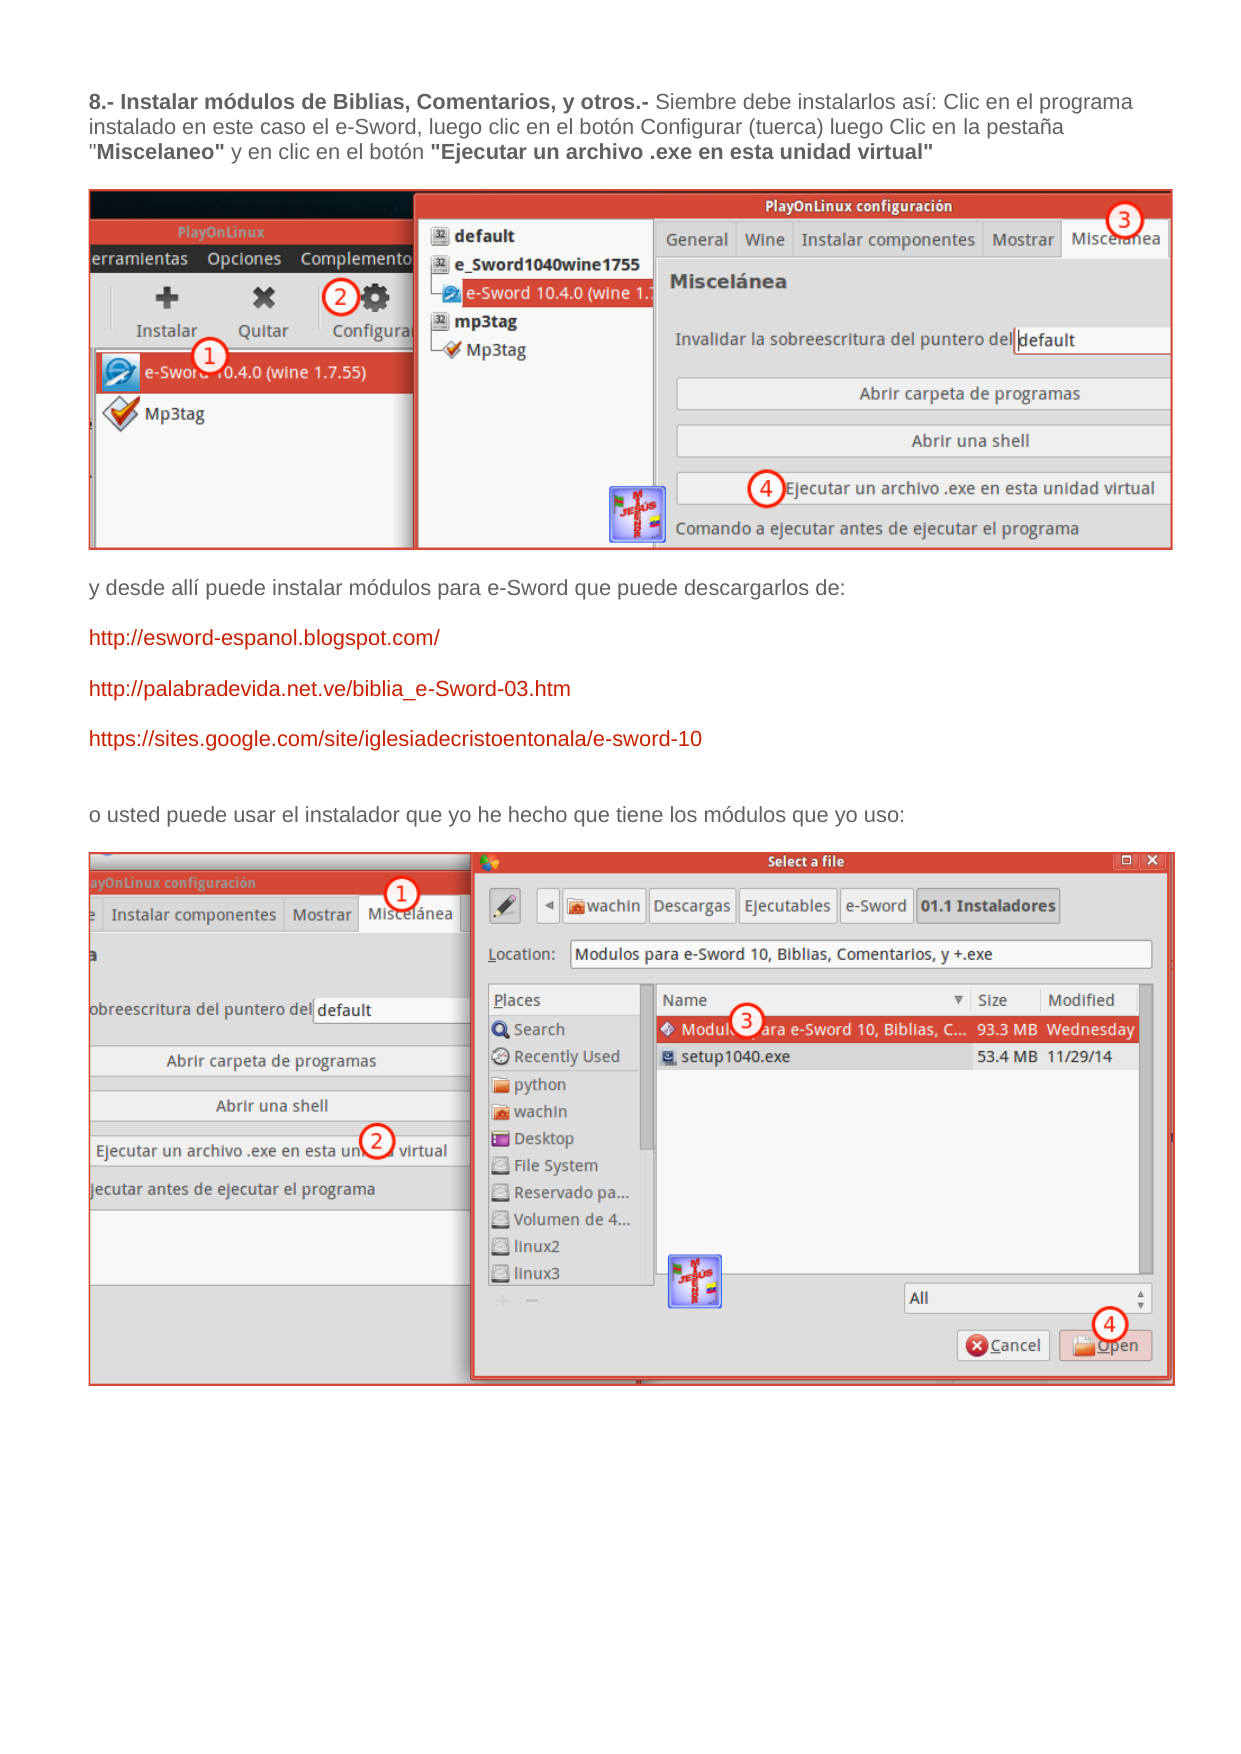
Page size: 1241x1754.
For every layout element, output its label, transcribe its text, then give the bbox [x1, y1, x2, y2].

text 8.- Instalar módulos de Biblias, Comentarios, y otros.- Siembre debe instalarlos así: Clic en el programa instalado en este caso el e-Sword, luego clic en el botón Configurar (tuerca) luego Clic en la pestaña "Miscelaneo" y en clic en el botón "Ejecutar un archivo .exe en esta unidad virtual" [88, 88, 1152, 189]
picture [88, 852, 1175, 1386]
text y desde allí puede instalar módulos para e-Sword que puede descargarlos de: http://esword-espanol.blogspot.com/ http://palabradevida.net.ve/biblia_e-Sword-03.htm https://sites.google.com/site/iglesiadecristoentonala/e-sword-10 o usted puede usar el instalador que yo he hecho que tiene los módulos que yo uso: [88, 550, 1152, 852]
picture [88, 189, 1173, 550]
